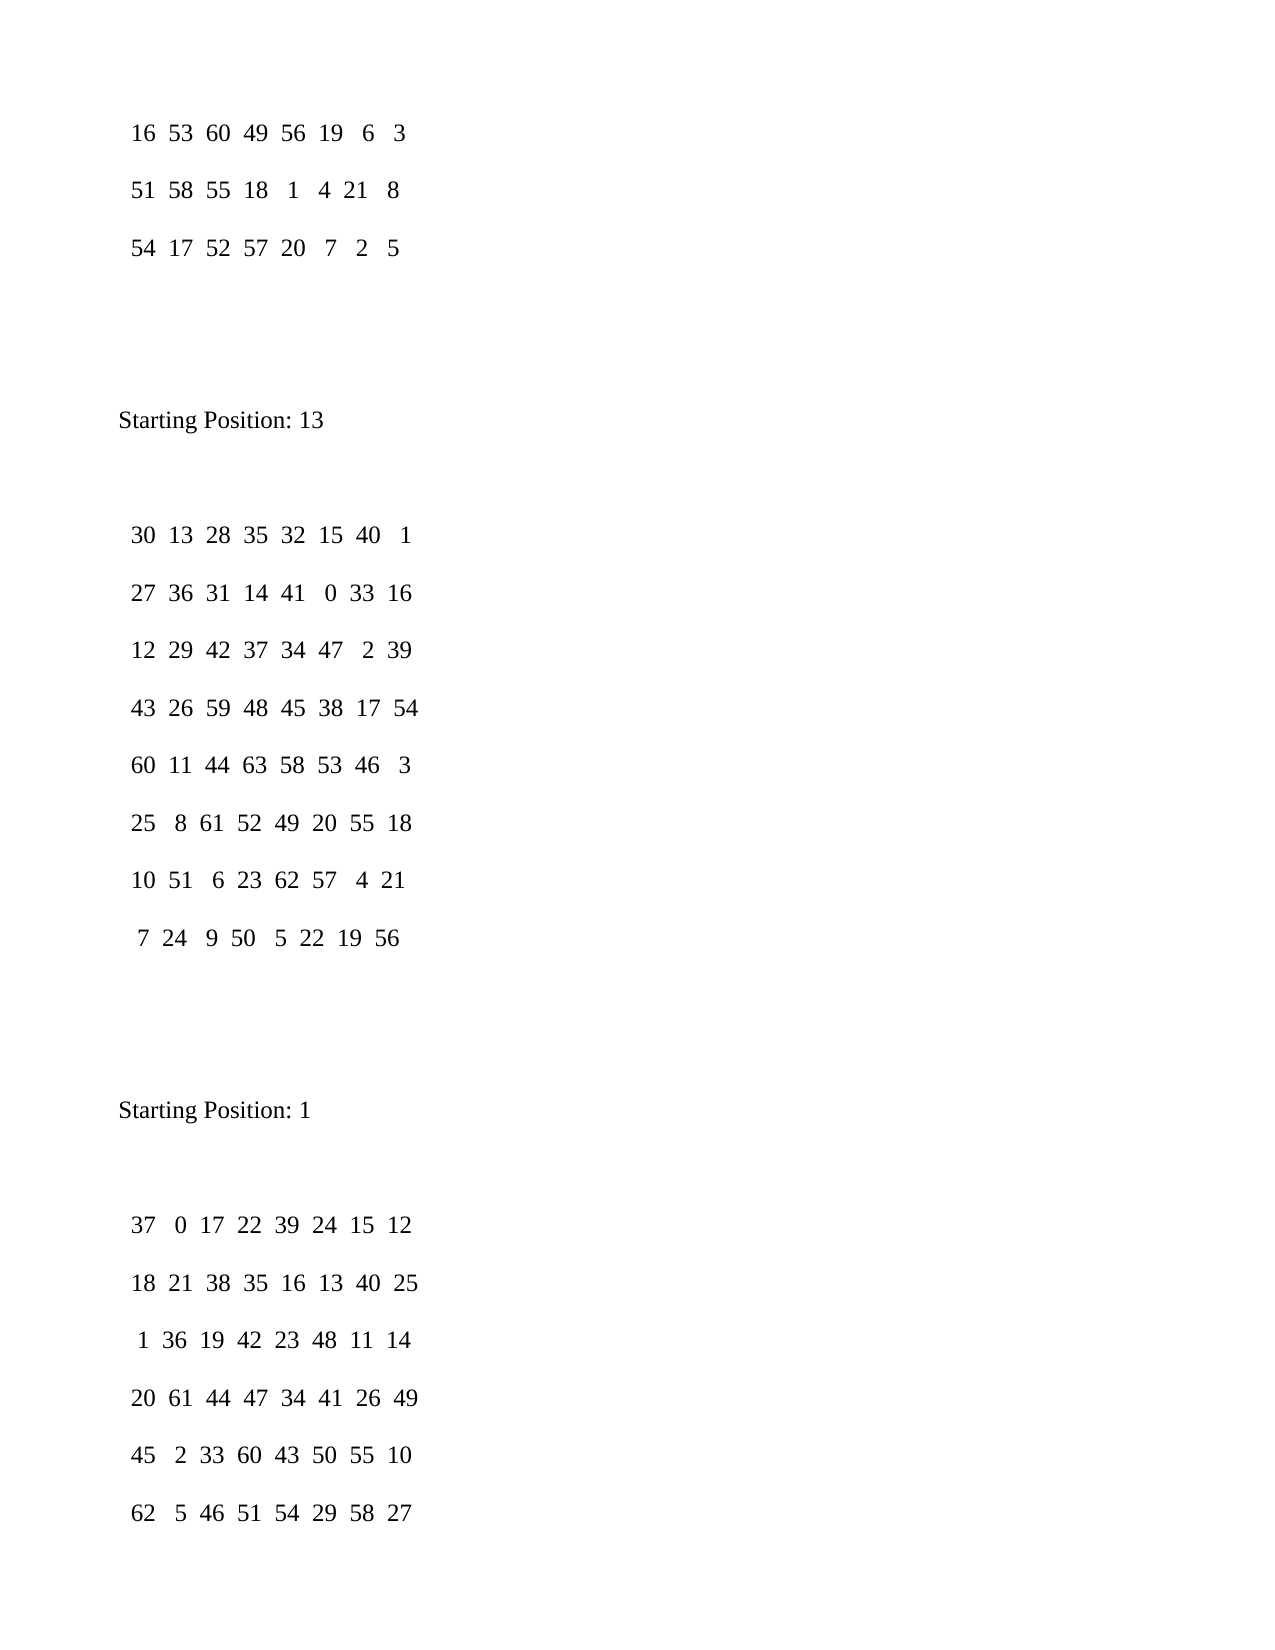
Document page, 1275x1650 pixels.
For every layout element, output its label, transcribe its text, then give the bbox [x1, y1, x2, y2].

text 12 29 42 37 34 47 2 39 [118, 636, 1157, 664]
text 45 2 33 60 43 50 55 10 [118, 1441, 1157, 1469]
text 16 53 60 49 56 19 6 3 [118, 118, 1157, 147]
text 62 5 46 51 54 29 58 27 [118, 1498, 1157, 1527]
text 1 36 19 42 23 48 11 14 [118, 1326, 1157, 1354]
text 27 36 31 14 41 0 33 16 [118, 578, 1157, 607]
text Starting Position: 1 [118, 1096, 1157, 1124]
text 25 8 61 52 49 20 55 18 [118, 808, 1157, 837]
text 18 21 38 35 16 13 40 25 [118, 1268, 1157, 1297]
text 54 17 52 57 20 7 2 5 [118, 233, 1157, 262]
text 51 58 55 18 1 4 21 8 [118, 176, 1157, 204]
text 30 13 28 35 32 15 40 1 [118, 521, 1157, 549]
text 20 61 44 47 34 41 26 49 [118, 1383, 1157, 1412]
text 60 11 44 63 58 53 46 3 [118, 751, 1157, 779]
text 37 0 17 22 39 24 15 12 [118, 1211, 1157, 1239]
text Starting Position: 13 [118, 406, 1157, 434]
text 7 24 9 50 5 22 19 56 [118, 923, 1157, 952]
text 43 26 59 48 45 38 17 54 [118, 693, 1157, 722]
text 10 51 6 23 62 57 4 21 [118, 866, 1157, 894]
